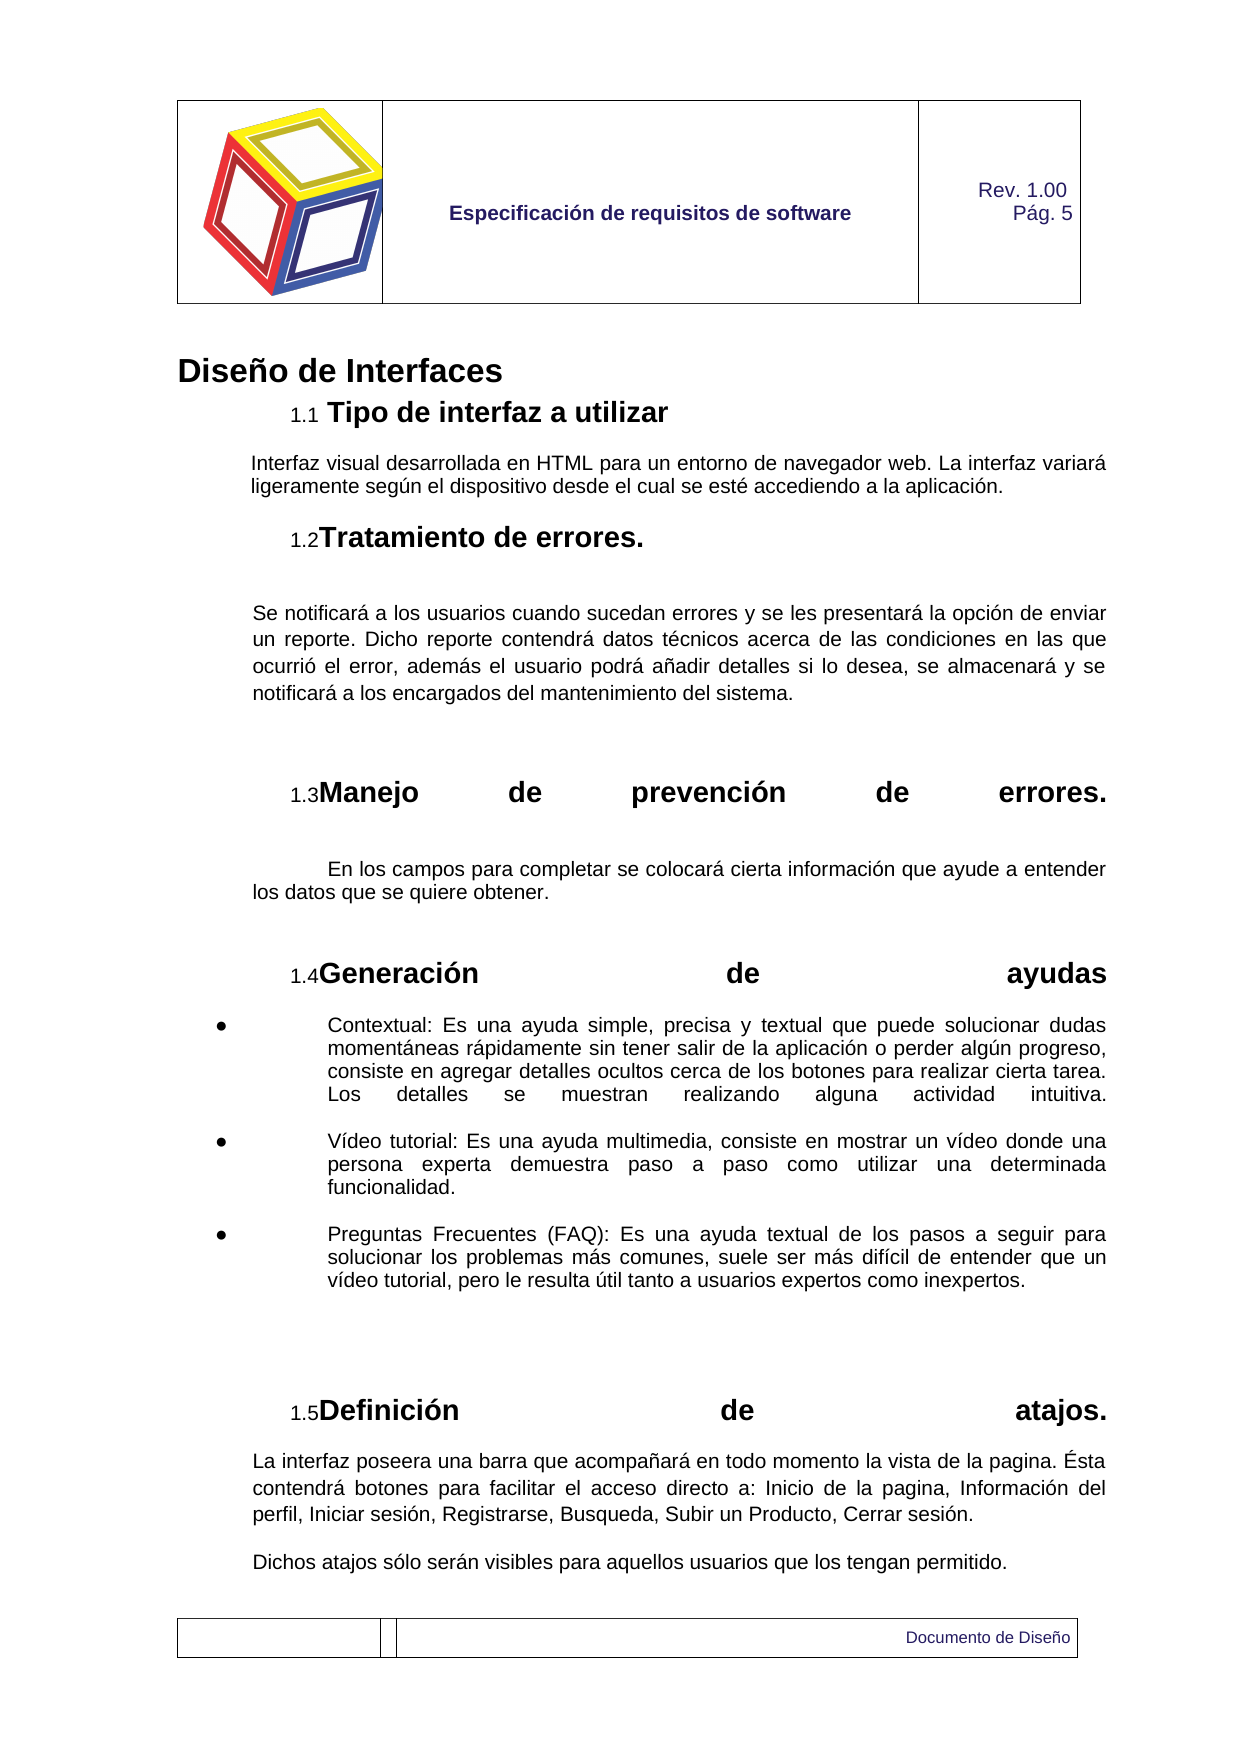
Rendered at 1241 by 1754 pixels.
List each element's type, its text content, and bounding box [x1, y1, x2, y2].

list Definición de atajos. [290, 1394, 1107, 1450]
text La interfaz poseera una barra que acompañará en todo momento la vista de la pagina. Ésta contendrá botones para facilitar el acceso directo a: Inicio de la pagina, Información del perfil, Iniciar sesión, Registrarse, Busqueda, Subir un Producto, Cerrar sesión. [252, 1450, 1107, 1526]
text Diseño de Interfaces [177, 352, 1107, 389]
list Manejo de prevención de errores. [290, 776, 1107, 832]
list Preguntas Frecuentes (FAQ): Es una ayuda textual de los pasos a seguir para solucionar los problemas más comunes, suele ser más difícil de entender que un vídeo tutorial, pero le resulta útil tanto a usuarios expertos como inexpertos. [215, 1222, 1107, 1292]
list Contextual: Es una ayuda simple, precisa y textual que puede solucionar dudas momentáneas rápidamente sin tener salir de la aplicación o perder algún progreso, consiste en agregar detalles ocultos cerca de los botones para realizar cierta tarea. Los detalles se muestran realizando alguna actividad intuitiva. [215, 1013, 1107, 1129]
list Tipo de interfaz a utilizar [290, 396, 1107, 428]
list Generación de ayudas [290, 957, 1107, 1013]
picture [203, 108, 383, 296]
text Interfaz visual desarrollada en HTML para un entorno de navegador web. La interfaz variará ligeramente según el dispositivo desde el cual se esté accediendo a la aplicación. [251, 451, 1107, 498]
text Se notificará a los usuarios cuando sucedan errores y se les presentará la opción de enviar un reporte. Dicho reporte contendrá datos técnicos acerca de las condiciones en las que ocurrió el error, además el usuario podrá añadir detalles si lo desea, se almacenará y se notificará a los encargados del mantenimiento del sistema. [252, 601, 1107, 704]
list Tratamiento de errores. [290, 521, 1107, 554]
text En los campos para completar se colocará cierta información que ayude a entender los datos que se quiere obtener. [252, 857, 1107, 903]
text Dichos atajos sólo serán visibles para aquellos usuarios que los tengan permitido. [252, 1551, 1107, 1574]
list Vídeo tutorial: Es una ayuda multimedia, consiste en mostrar un vídeo donde una persona experta demuestra paso a paso como utilizar una determinada funcionalidad. [215, 1129, 1107, 1222]
